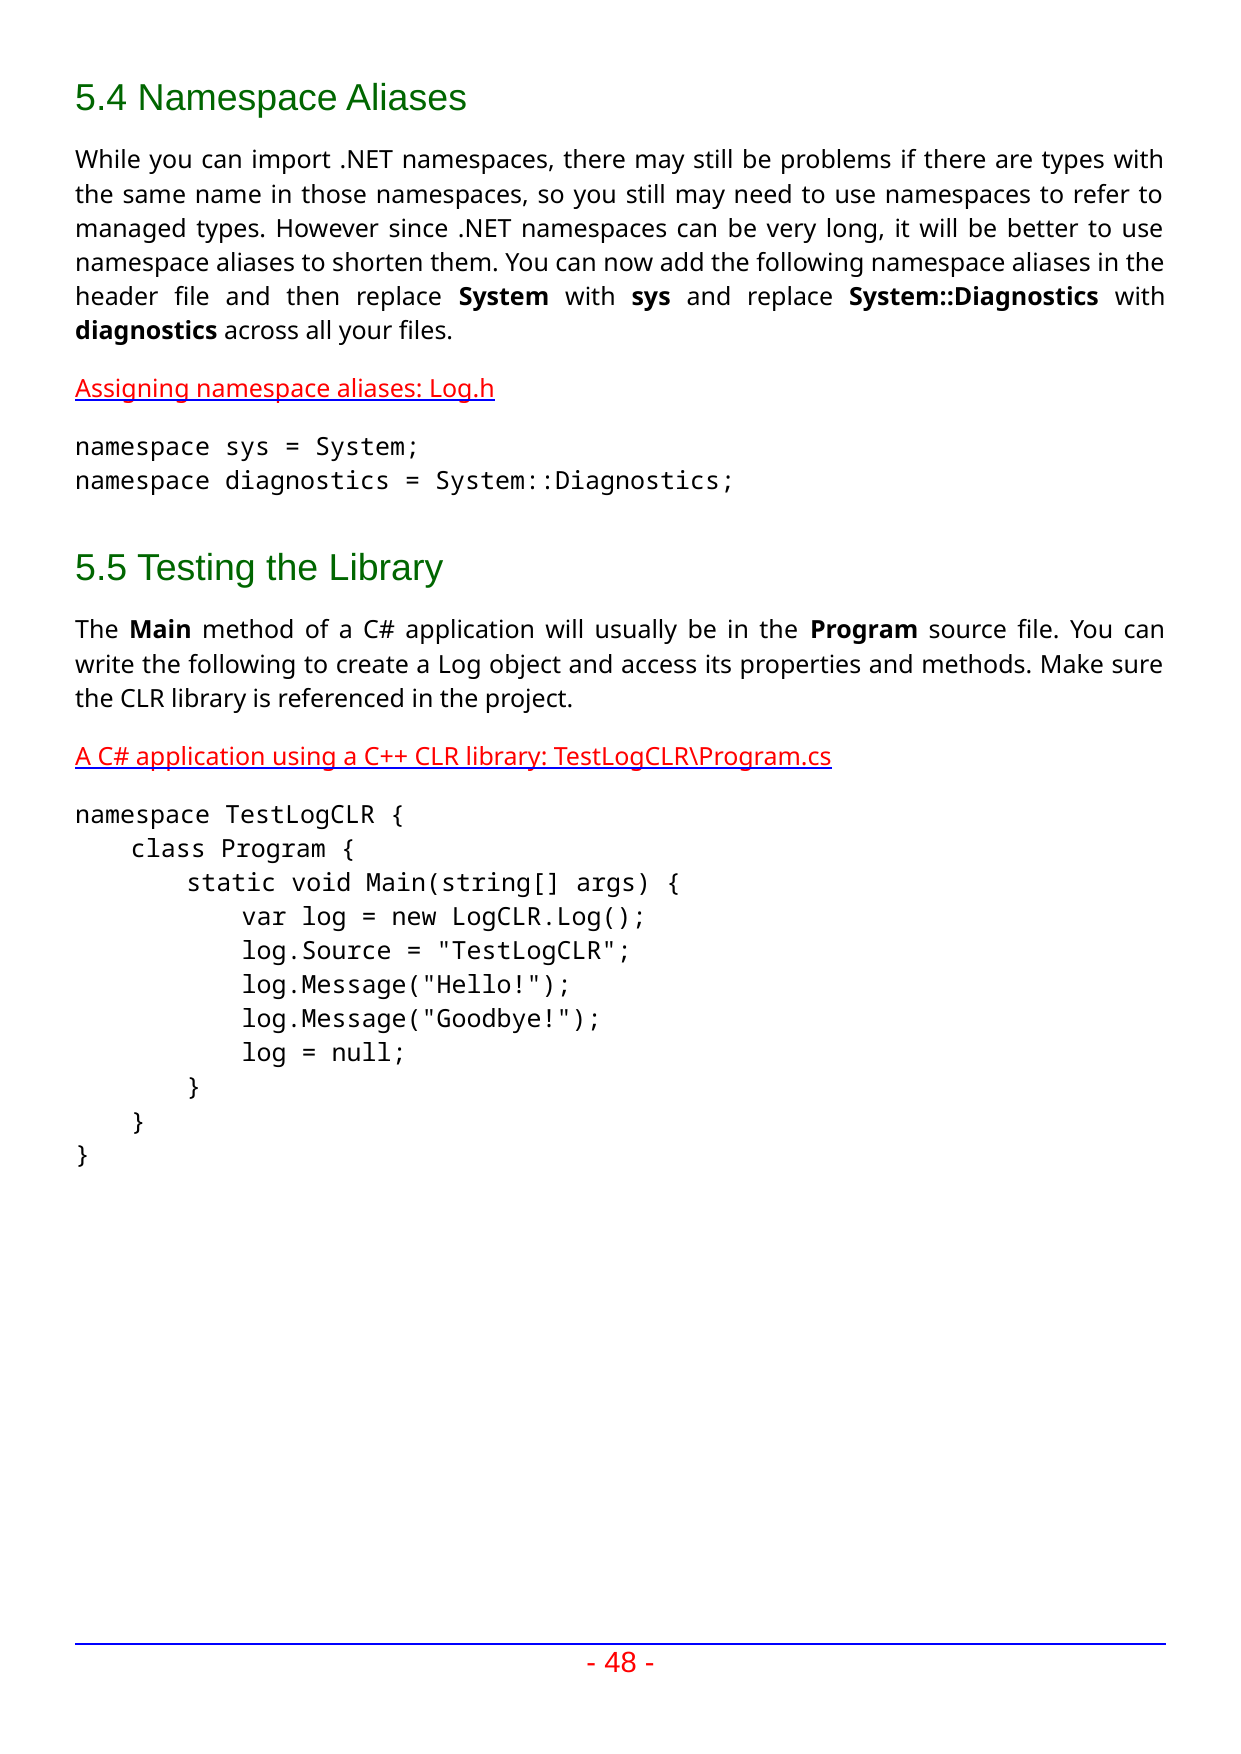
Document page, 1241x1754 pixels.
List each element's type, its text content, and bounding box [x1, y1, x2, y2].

text 5.5 Testing the Library [75, 545, 1166, 588]
text log.Source = "TestLogCLR"; [75, 933, 1166, 967]
text The Main method of a C# application will usually be in the Program source file. You can write the following to create a Log object and access its properties and methods. Make sure the CLR library is referenced in the project. [75, 612, 1166, 714]
text class Program { [75, 831, 1166, 865]
text log = null; [75, 1035, 1166, 1069]
text static void Main(string[] args) { [75, 865, 1166, 899]
text } [75, 1137, 1166, 1171]
text While you can import .NET namespaces, there may still be problems if there are types with the same name in those namespaces, so you still may need to use namespaces to refer to managed types. However since .NET namespaces can be very long, it will be better to use namespace aliases to shorten them. You can now add the following namespace aliases in the header file and then replace System with sys and replace System::Diagnostics with diagnostics across all your files. [75, 142, 1166, 347]
text var log = new LogCLR.Log(); [75, 899, 1166, 933]
text Assigning namespace aliases: Log.h [75, 371, 1166, 405]
text log.Message("Hello!"); [75, 967, 1166, 1001]
text 5.4 Namespace Aliases [75, 75, 1166, 118]
text } [75, 1069, 1166, 1103]
text namespace sys = System; [75, 429, 1166, 463]
text } [75, 1103, 1166, 1137]
text log.Message("Goodbye!"); [75, 1001, 1166, 1035]
text namespace diagnostics = System::Diagnostics; [75, 463, 1166, 497]
text namespace TestLogCLR { [75, 797, 1166, 831]
text A C# application using a C++ CLR library: TestLogCLR\Program.cs [75, 738, 1166, 772]
